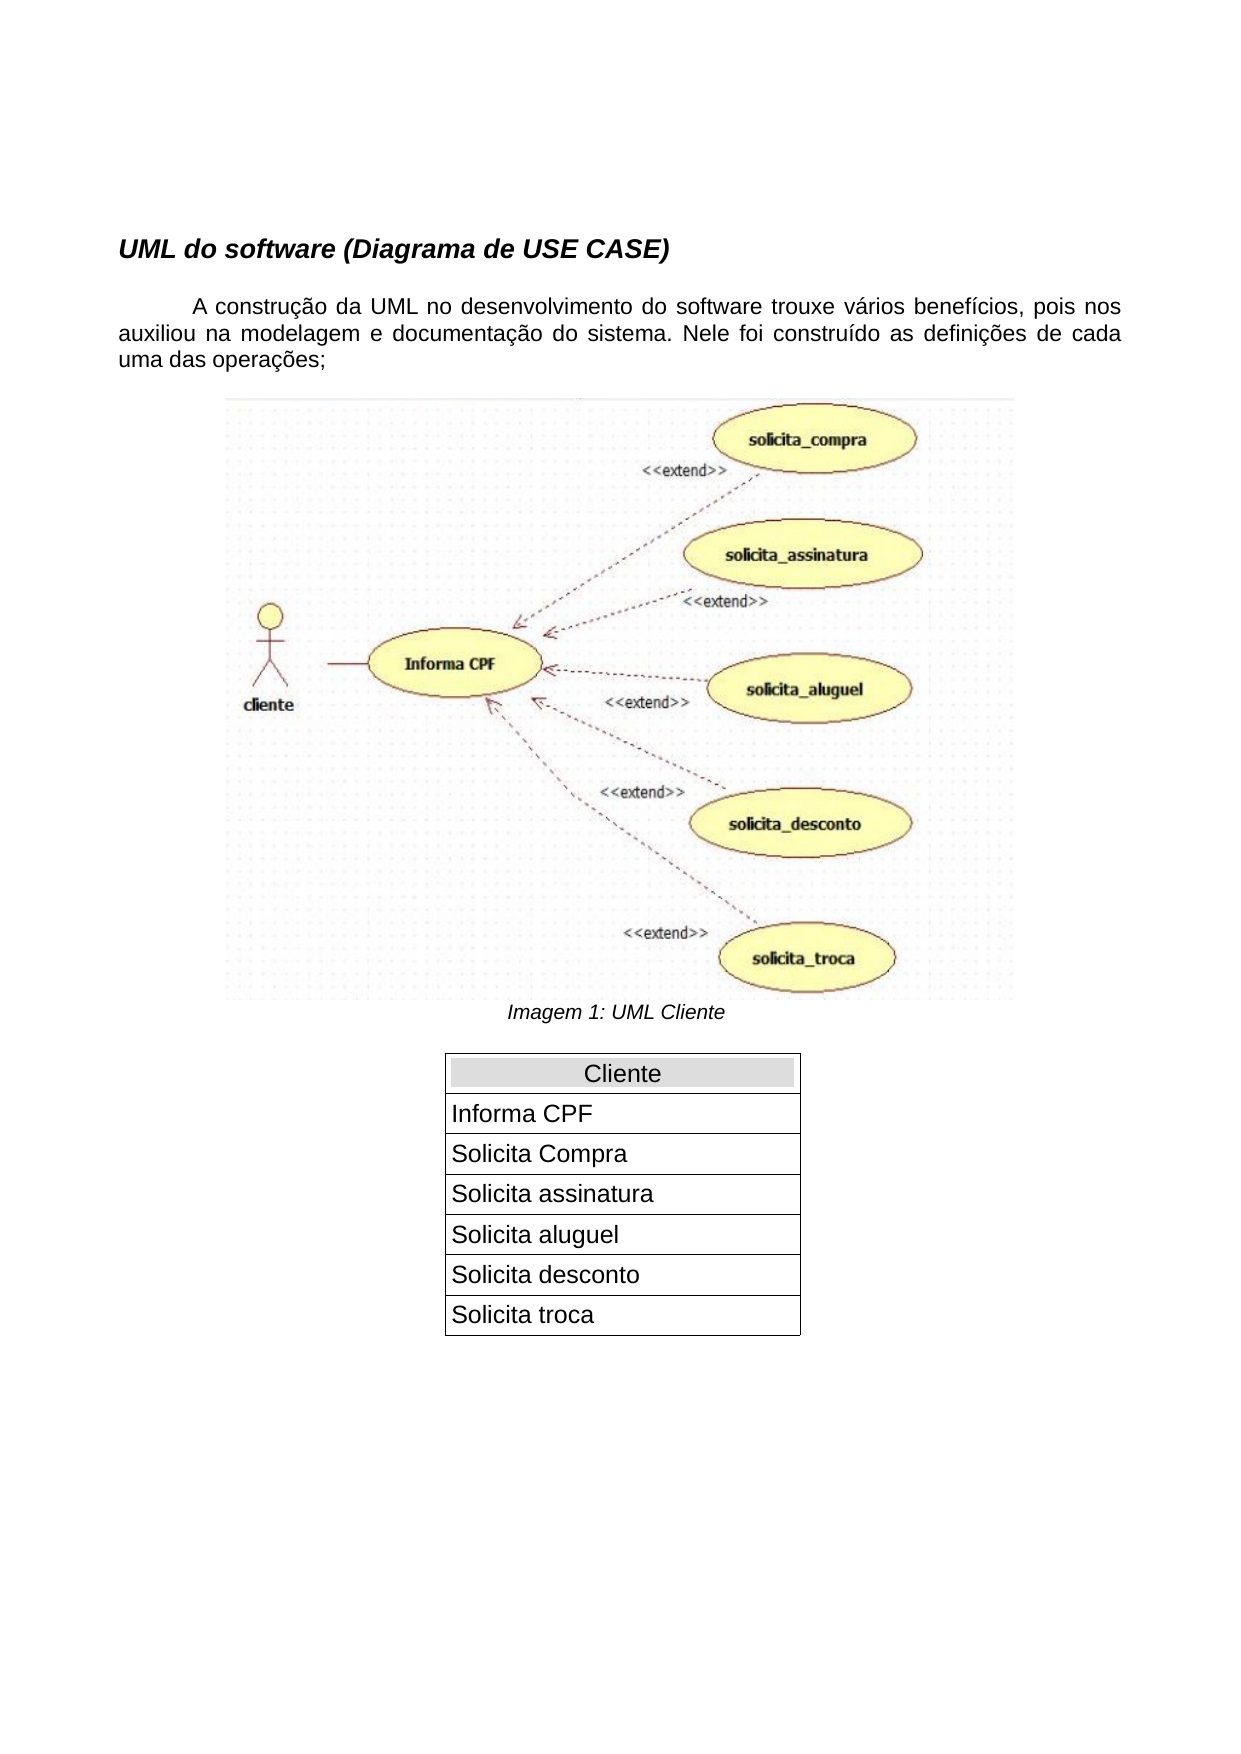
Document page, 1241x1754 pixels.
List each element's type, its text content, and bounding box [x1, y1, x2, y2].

table_cell Solicita Compra [446, 1134, 800, 1174]
table_cell Solicita troca [446, 1296, 800, 1335]
table_cell Solicita desconto [446, 1255, 800, 1294]
table_cell Informa CPF [446, 1094, 800, 1133]
text UML do software (Diagrama de USE CASE) [118, 233, 1122, 264]
table_header Cliente [446, 1054, 800, 1093]
picture [225, 398, 1014, 1000]
text Imagem 1: UML Cliente [118, 398, 1122, 1024]
text A construção da UML no desenvolvimento do software trouxe vários benefícios, pois nos auxiliou na modelagem e documentação do sistema. Nele foi construído as definições de cada uma das operações; [118, 293, 1122, 372]
table_cell Solicita aluguel [446, 1215, 800, 1254]
table_cell Solicita assinatura [446, 1175, 800, 1214]
